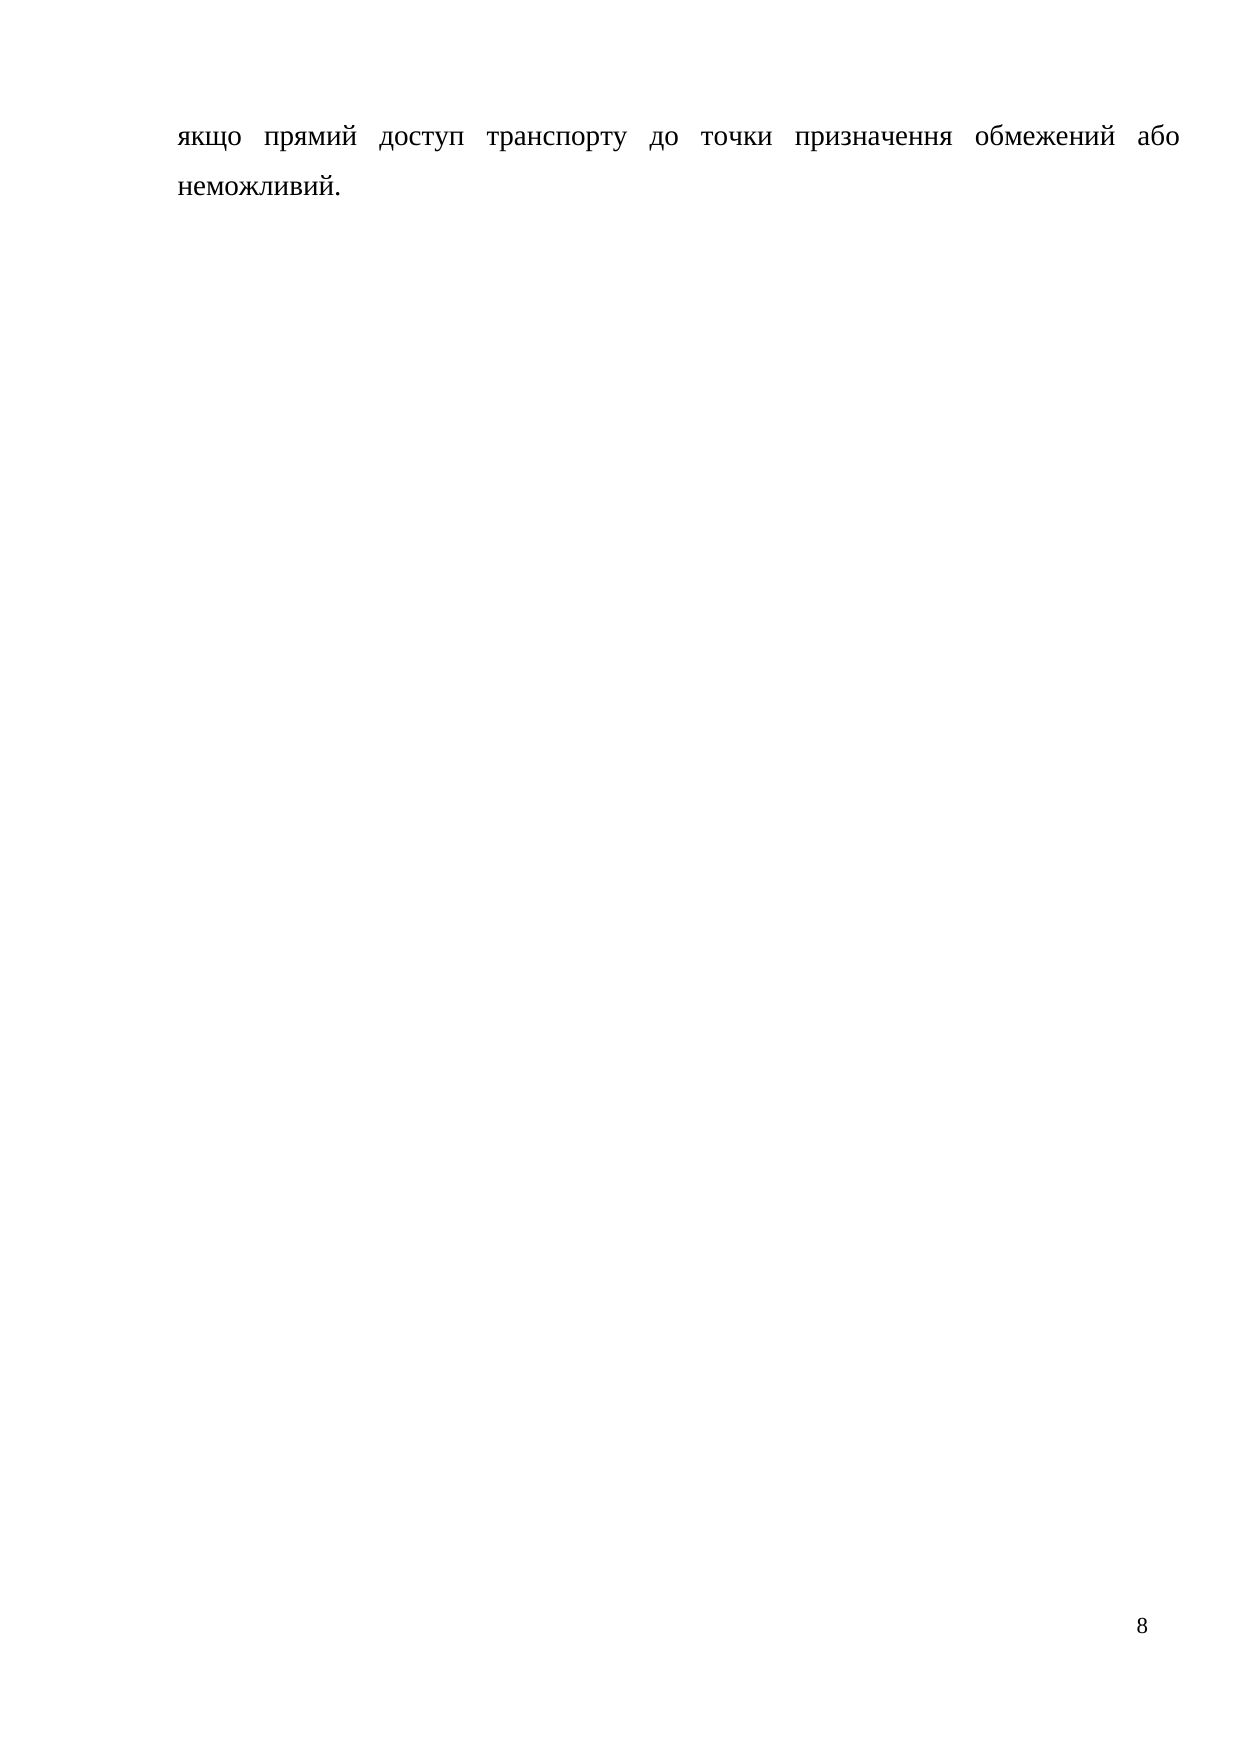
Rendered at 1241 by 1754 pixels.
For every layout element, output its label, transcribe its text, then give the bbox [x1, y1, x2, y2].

text якщо прямий доступ транспорту до точки призначення обмежений або неможливий. [177, 118, 1181, 202]
